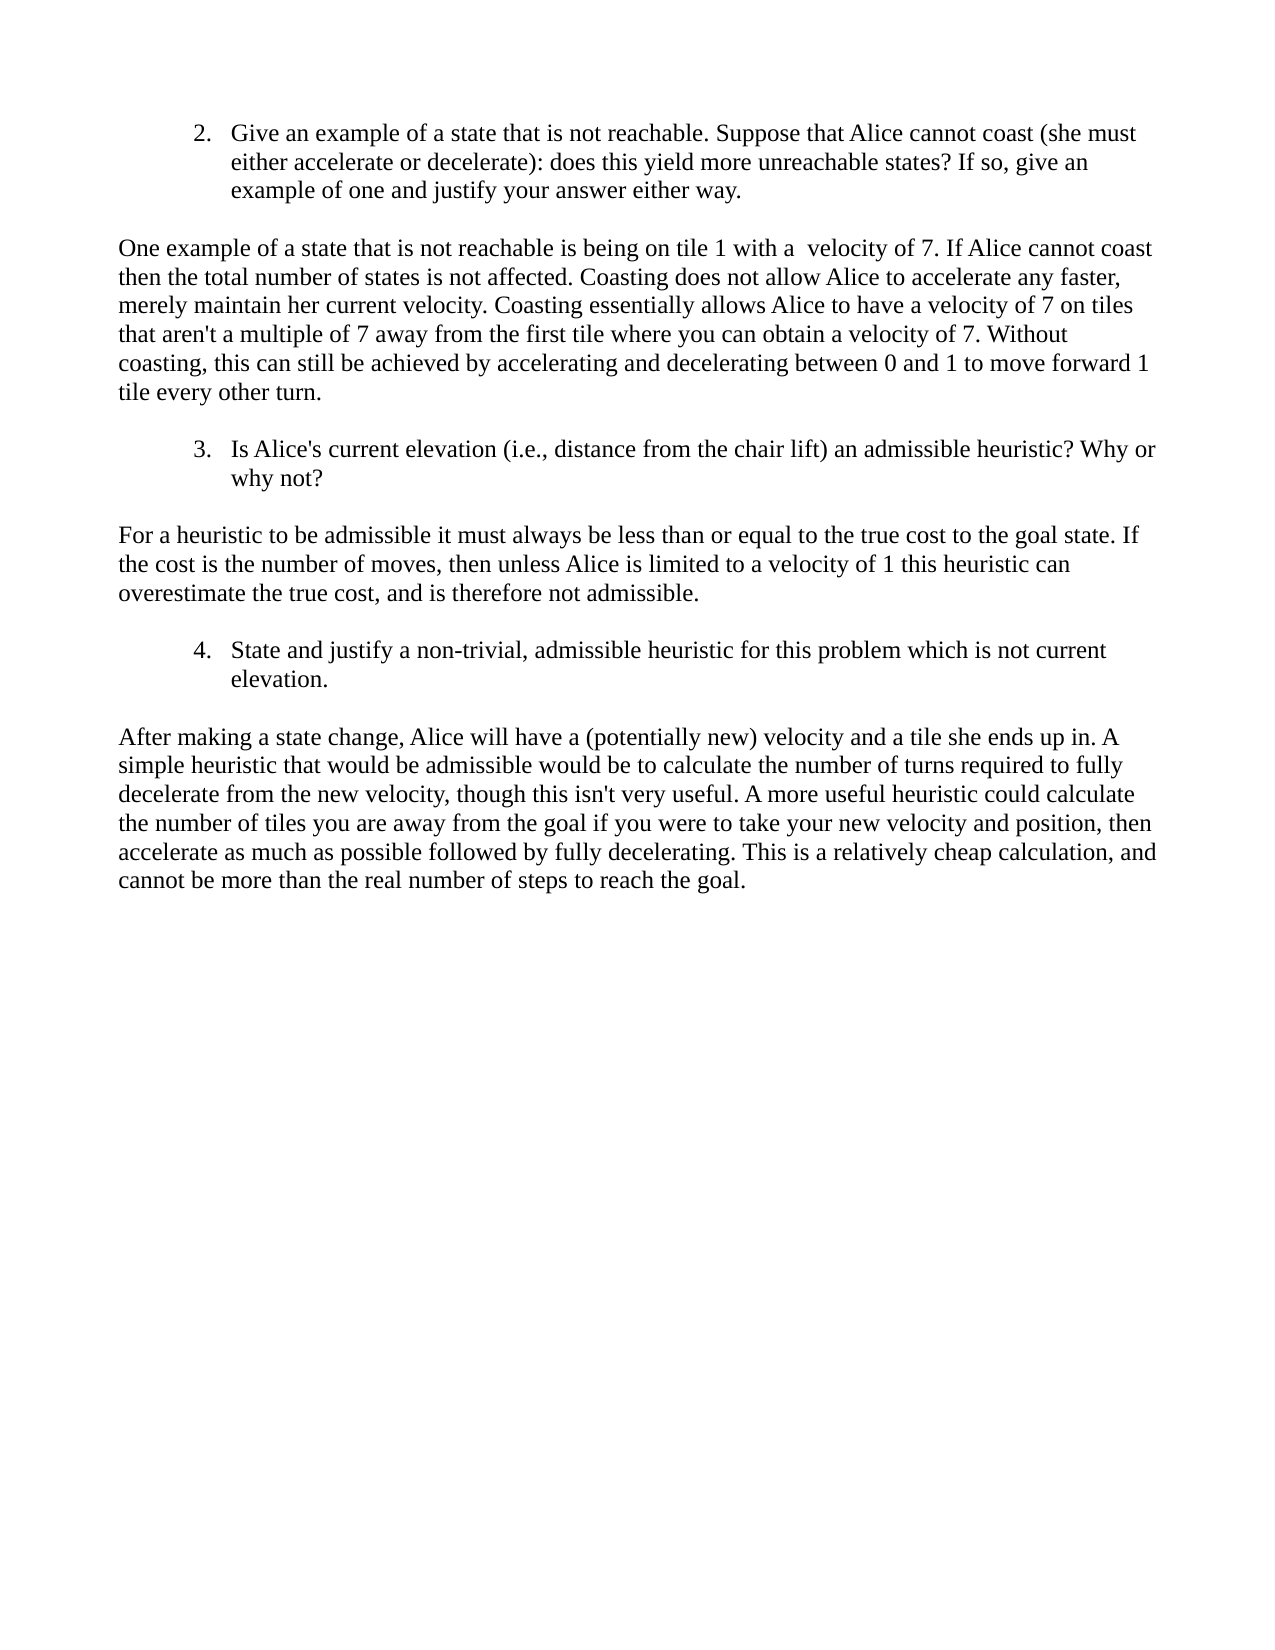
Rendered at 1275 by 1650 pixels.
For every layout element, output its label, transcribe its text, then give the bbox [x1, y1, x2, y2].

text For a heuristic to be admissible it must always be less than or equal to the true cost to the goal state. If the cost is the number of moves, then unless Alice is limited to a velocity of 1 this heuristic can overestimate the true cost, and is therefore not admissible. [118, 521, 1157, 607]
list State and justify a non-trivial, admissible heuristic for this problem which is not current elevation. [193, 636, 1157, 693]
list Give an example of a state that is not reachable. Suppose that Alice cannot coast (she must either accelerate or decelerate): does this yield more unreachable states? If so, give an example of one and justify your answer either way. [193, 118, 1157, 204]
text After making a state change, Alice will have a (potentially new) velocity and a tile she ends up in. A simple heuristic that would be admissible would be to calculate the number of turns required to fully decelerate from the new velocity, though this isn't very useful. A more useful heuristic could calculate the number of tiles you are away from the goal if you were to take your new velocity and position, then accelerate as much as possible followed by fully decelerating. This is a relatively cheap calculation, and cannot be more than the real number of steps to reach the goal. [118, 722, 1157, 894]
text One example of a state that is not reachable is being on tile 1 with a velocity of 7. If Alice cannot coast then the total number of states is not affected. Coasting does not allow Alice to accelerate any faster, merely maintain her current velocity. Coasting essentially allows Alice to have a velocity of 7 on tiles that aren't a multiple of 7 away from the first tile where you can obtain a velocity of 7. Without coasting, this can still be achieved by accelerating and decelerating between 0 and 1 to move forward 1 tile every other turn. [118, 233, 1157, 406]
list Is Alice's current elevation (i.e., distance from the chair lift) an admissible heuristic? Why or why not? [193, 434, 1157, 492]
